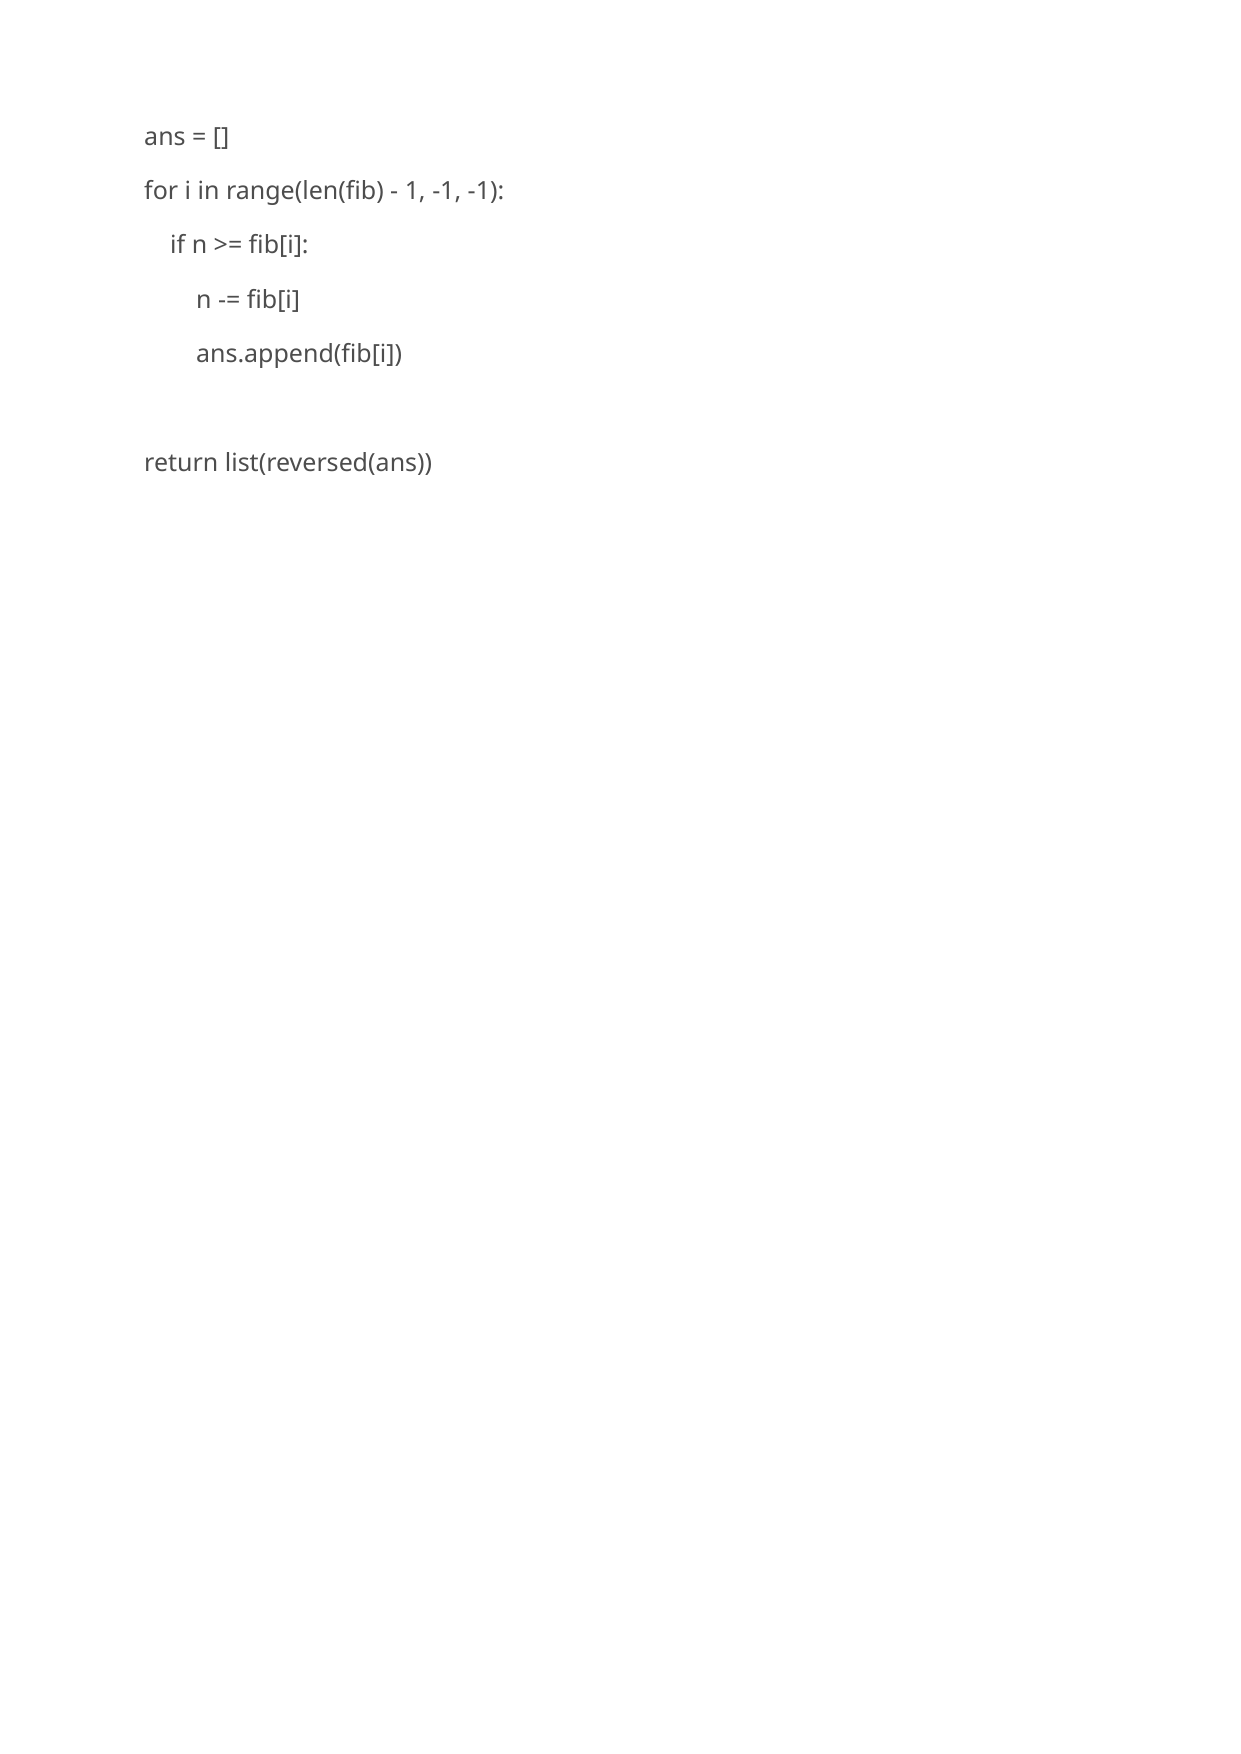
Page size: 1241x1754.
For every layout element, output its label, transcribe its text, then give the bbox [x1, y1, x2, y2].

text return list(reversed(ans)) [118, 445, 1122, 479]
text ans = [] [118, 118, 1122, 152]
text for i in range(len(fib) - 1, -1, -1): [118, 173, 1122, 207]
text ans.append(fib[i]) [118, 336, 1122, 370]
text if n >= fib[i]: [118, 227, 1122, 261]
text n -= fib[i] [118, 282, 1122, 316]
